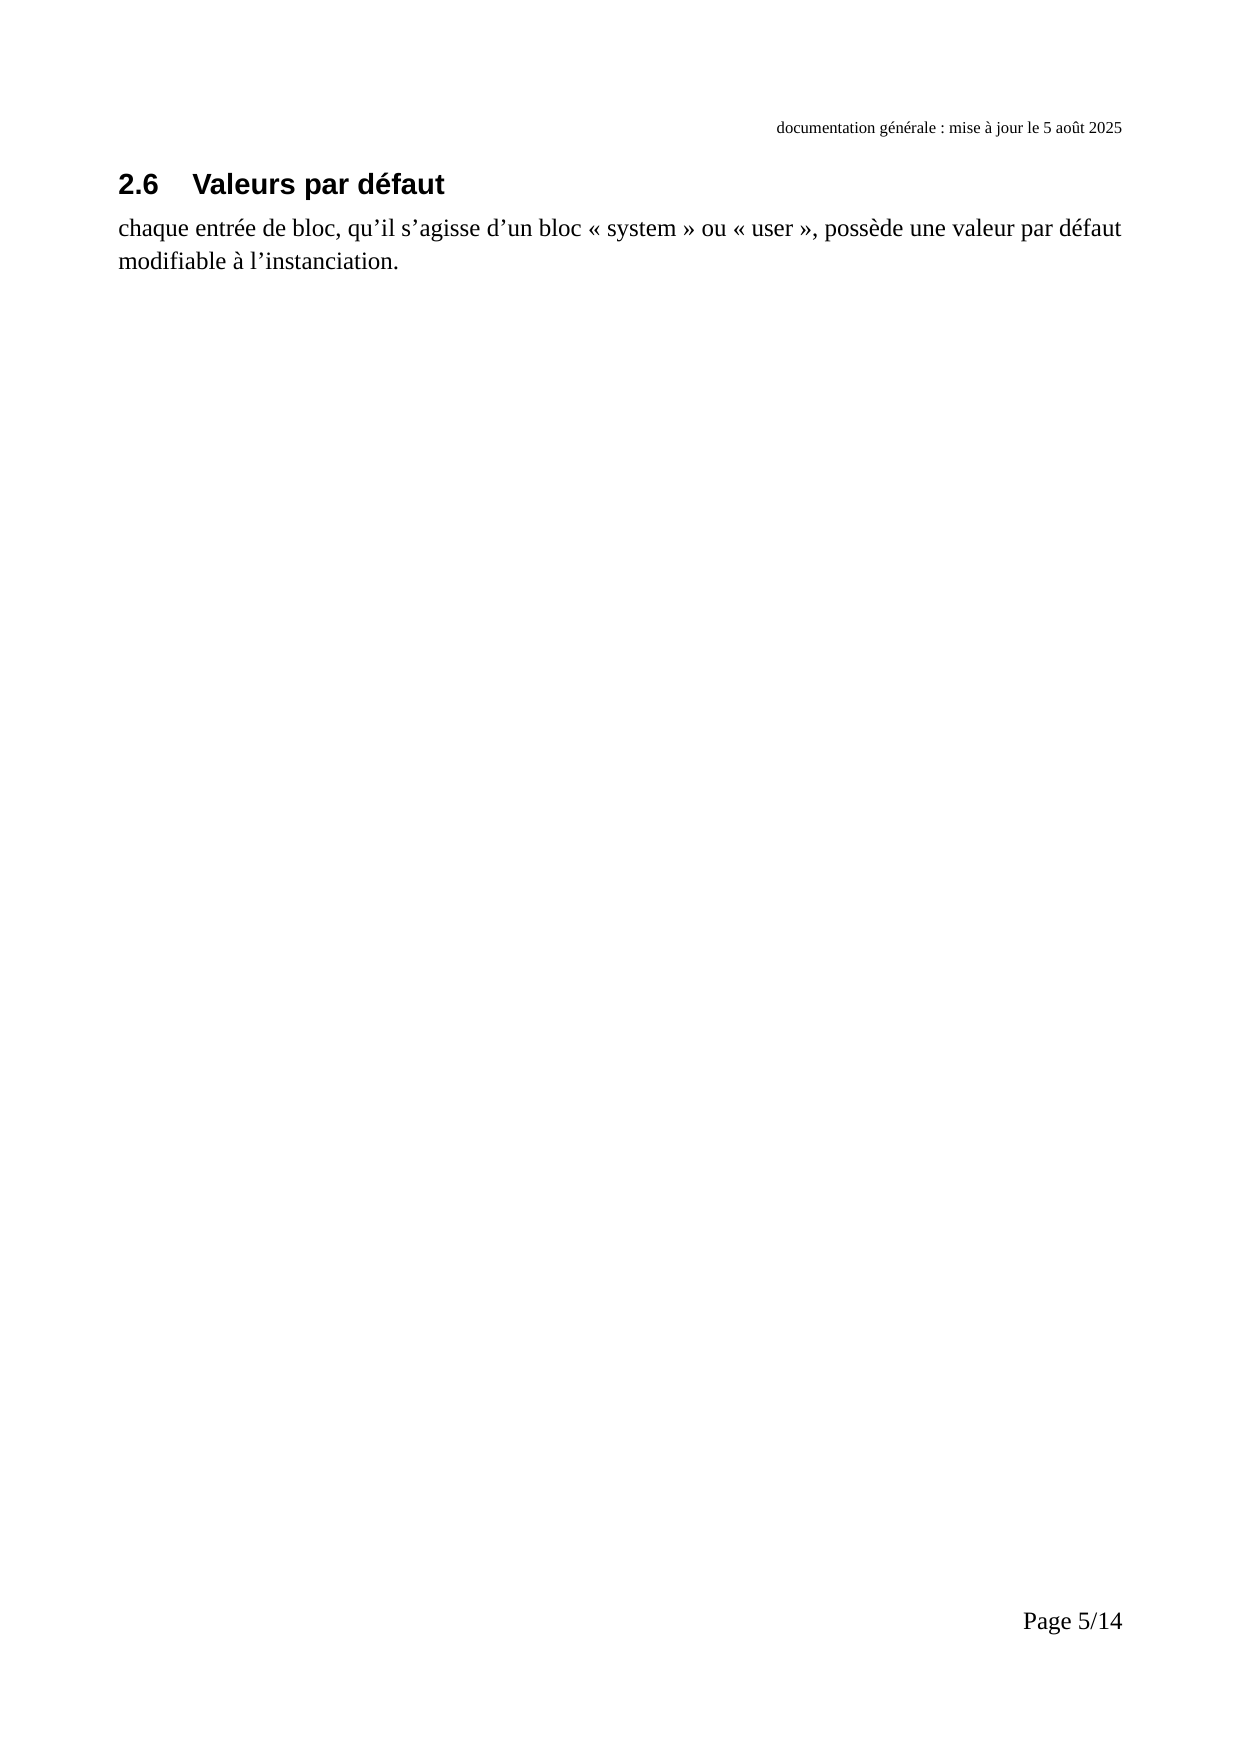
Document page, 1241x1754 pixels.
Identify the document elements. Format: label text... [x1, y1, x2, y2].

text chaque entrée de bloc, qu’il s’agisse d’un bloc « system » ou « user », possède une valeur par défaut modifiable à l’instanciation. [118, 213, 1122, 274]
subtitle Valeurs par défaut [118, 167, 1122, 200]
